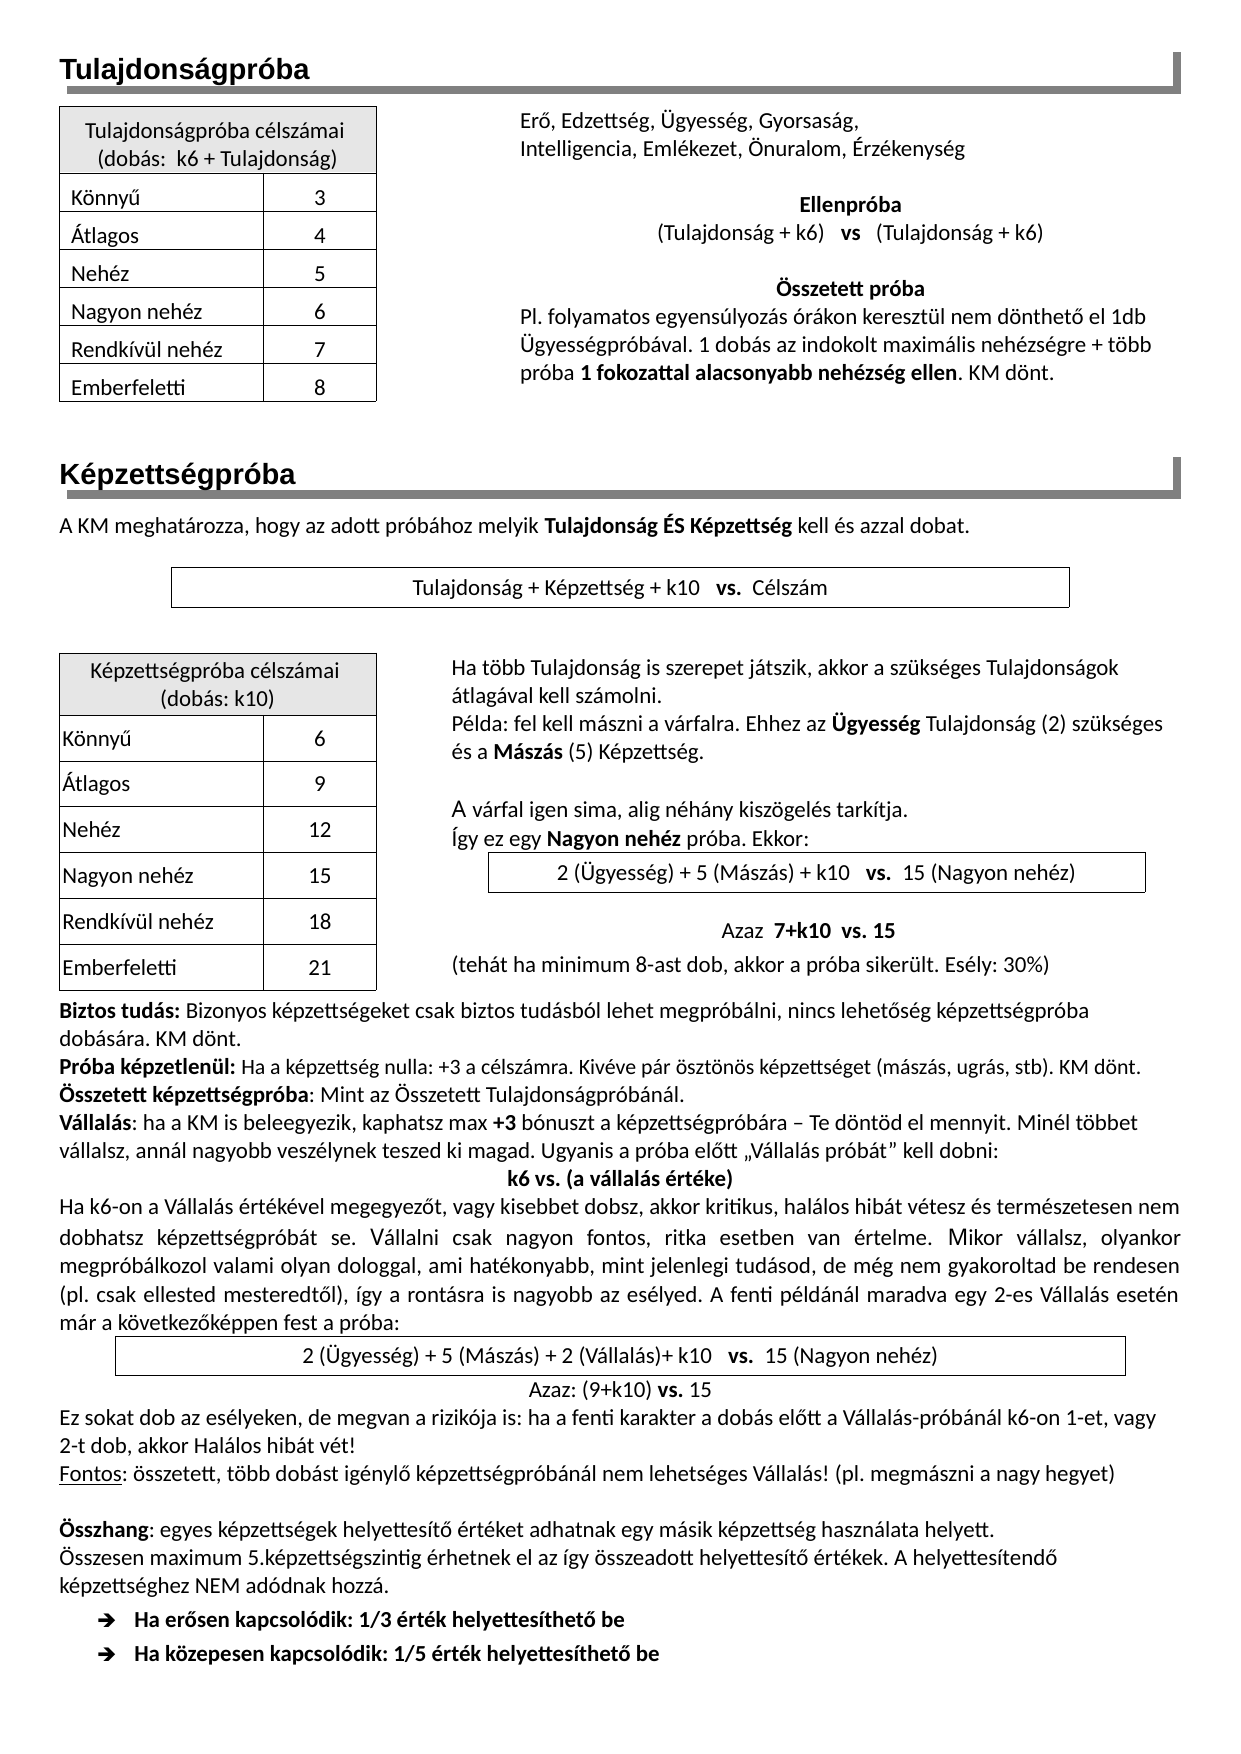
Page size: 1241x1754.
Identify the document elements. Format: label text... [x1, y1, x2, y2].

table_cell Emberfeletti [60, 364, 263, 401]
text k6 vs. (a vállalás értéke) [59, 1164, 1181, 1192]
text Vállalás: ha a KM is beleegyezik, kaphatsz max +3 bónuszt a képzettségpróbára – Te döntöd el mennyit. Minél többet vállalsz, annál nagyobb veszélynek teszed ki magad. Ugyanis a próba előtt „Vállalás próbát” kell dobni: [59, 1108, 1181, 1164]
table_cell Nagyon nehéz [60, 288, 263, 325]
table_cell 7 [264, 326, 376, 363]
text Ellenpróba [520, 190, 1181, 218]
list Ha erősen kapcsolódik: 1/3 érték helyettesíthető be [97, 1606, 1181, 1633]
text Pl. folyamatos egyensúlyozás órákon keresztül nem dönthető el 1db Ügyességpróbával. 1 dobás az indokolt maximális nehézségre + több próba 1 fokozattal alacsonyabb nehézség ellen. KM dönt. [520, 302, 1181, 387]
table_cell Átlagos [60, 212, 263, 249]
table_cell Emberfeletti [60, 945, 263, 990]
table_cell Nehéz [60, 250, 263, 287]
text Ha több Tulajdonság is szerepet játszik, akkor a szükséges Tulajdonságok átlagával kell számolni. [451, 653, 1181, 709]
text Példa: fel kell mászni a várfalra. Ehhez az Ügyesség Tulajdonság (2) szükséges és a Mászás (5) Képzettség. [451, 709, 1181, 793]
list Ha közepesen kapcsolódik: 1/5 érték helyettesíthető be [97, 1639, 1181, 1667]
table_header Képzettségpróba célszámai (dobás: k10) [60, 654, 376, 715]
text A KM meghatározza, hogy az adott próbához melyik Tulajdonság ÉS Képzettség kell és azzal dobat. [59, 511, 1181, 539]
table_cell 5 [264, 250, 376, 287]
text Összetett próba [520, 246, 1181, 302]
text A várfal igen sima, alig néhány kiszögelés tarkítja. Így ez egy Nagyon nehéz próba. Ekkor: [451, 793, 1181, 852]
text Azaz: (9+k10) vs. 15 [59, 1375, 1181, 1403]
table_cell 15 [264, 853, 376, 898]
table_cell Rendkívül nehéz [60, 899, 263, 944]
text (tehát ha minimum 8-ast dob, akkor a próba sikerült. Esély: 30%) [451, 951, 1181, 978]
table_header 2 (Ügyesség) + 5 (Mászás) + 2 (Vállalás)+ k10 vs. 15 (Nagyon nehéz) [116, 1337, 1125, 1375]
table_header Tulajdonságpróba célszámai (dobás: k6 + Tulajdonság) [60, 107, 376, 172]
text Biztos tudás: Bizonyos képzettségeket csak biztos tudásból lehet megpróbálni, nincs lehetőség képzettségpróba dobására. KM dönt. [59, 996, 1181, 1052]
table_cell Nehéz [60, 807, 263, 852]
text Próba képzetlenül: Ha a képzettség nulla: +3 a célszámra. Kivéve pár ösztönös képzettséget (mászás, ugrás, stb). KM dönt. [59, 1052, 1181, 1080]
text Összetett képzettségpróba: Mint az Összetett Tulajdonságpróbánál. [59, 1080, 1181, 1108]
table_cell Rendkívül nehéz [60, 326, 263, 363]
table_header Tulajdonság + Képzettség + k10 vs. Célszám [172, 568, 1069, 607]
text Összhang: egyes képzettségek helyettesítő értéket adhatnak egy másik képzettség használata helyett. Összesen maximum 5.képzettségszintig érhetnek el az így összeadott helyettesítő értékek. A helyettesítendő képzettséghez NEM adódnak hozzá. [59, 1516, 1181, 1599]
table_cell 18 [264, 899, 376, 944]
text Ha k6-on a Vállalás értékével megegyezőt, vagy kisebbet dobsz, akkor kritikus, halálos hibát vétesz és természetesen nem dobhatsz képzettségpróbát se. Vállalni csak nagyon fontos, ritka esetben van értelme. Mikor vállalsz, olyankor megpróbálkozol valami olyan dologgal, ami hatékonyabb, mint jelenlegi tudásod, de még nem gyakoroltad be rendesen (pl. csak ellested mesteredtől), így a rontásra is nagyobb az esélyed. A fenti példánál maradva egy 2-es Vállalás esetén már a következőképpen fest a próba: [59, 1192, 1181, 1336]
table_cell 6 [264, 288, 376, 325]
table_cell 3 [264, 174, 376, 211]
table_cell 21 [264, 945, 376, 990]
table_cell Átlagos [60, 762, 263, 806]
table_cell 8 [264, 364, 376, 401]
table_cell Könnyű [60, 716, 263, 761]
text Azaz 7+k10 vs. 15 [451, 916, 1181, 944]
text (Tulajdonság + k6) vs (Tulajdonság + k6) [520, 218, 1181, 246]
table_cell Könnyű [60, 174, 263, 211]
table_cell 6 [264, 716, 376, 761]
subtitle Tulajdonságpróba [59, 52, 1173, 86]
table_cell Nagyon nehéz [60, 853, 263, 898]
subtitle Képzettségpróba [59, 457, 1173, 490]
table_cell 4 [264, 212, 376, 249]
table_cell 12 [264, 807, 376, 852]
text Ez sokat dob az esélyeken, de megvan a rizikója is: ha a fenti karakter a dobás előtt a Vállalás-próbánál k6-on 1-et, vagy 2-t dob, akkor Halálos hibát vét! [59, 1403, 1181, 1459]
text Erő, Edzettség, Ügyesség, Gyorsaság, Intelligencia, Emlékezet, Önuralom, Érzékenység [520, 106, 1181, 162]
table_cell 9 [264, 762, 376, 806]
table_header 2 (Ügyesség) + 5 (Mászás) + k10 vs. 15 (Nagyon nehéz) [489, 853, 1145, 892]
text Fontos: összetett, több dobást igénylő képzettségpróbánál nem lehetséges Vállalás! (pl. megmászni a nagy hegyet) [59, 1459, 1181, 1487]
